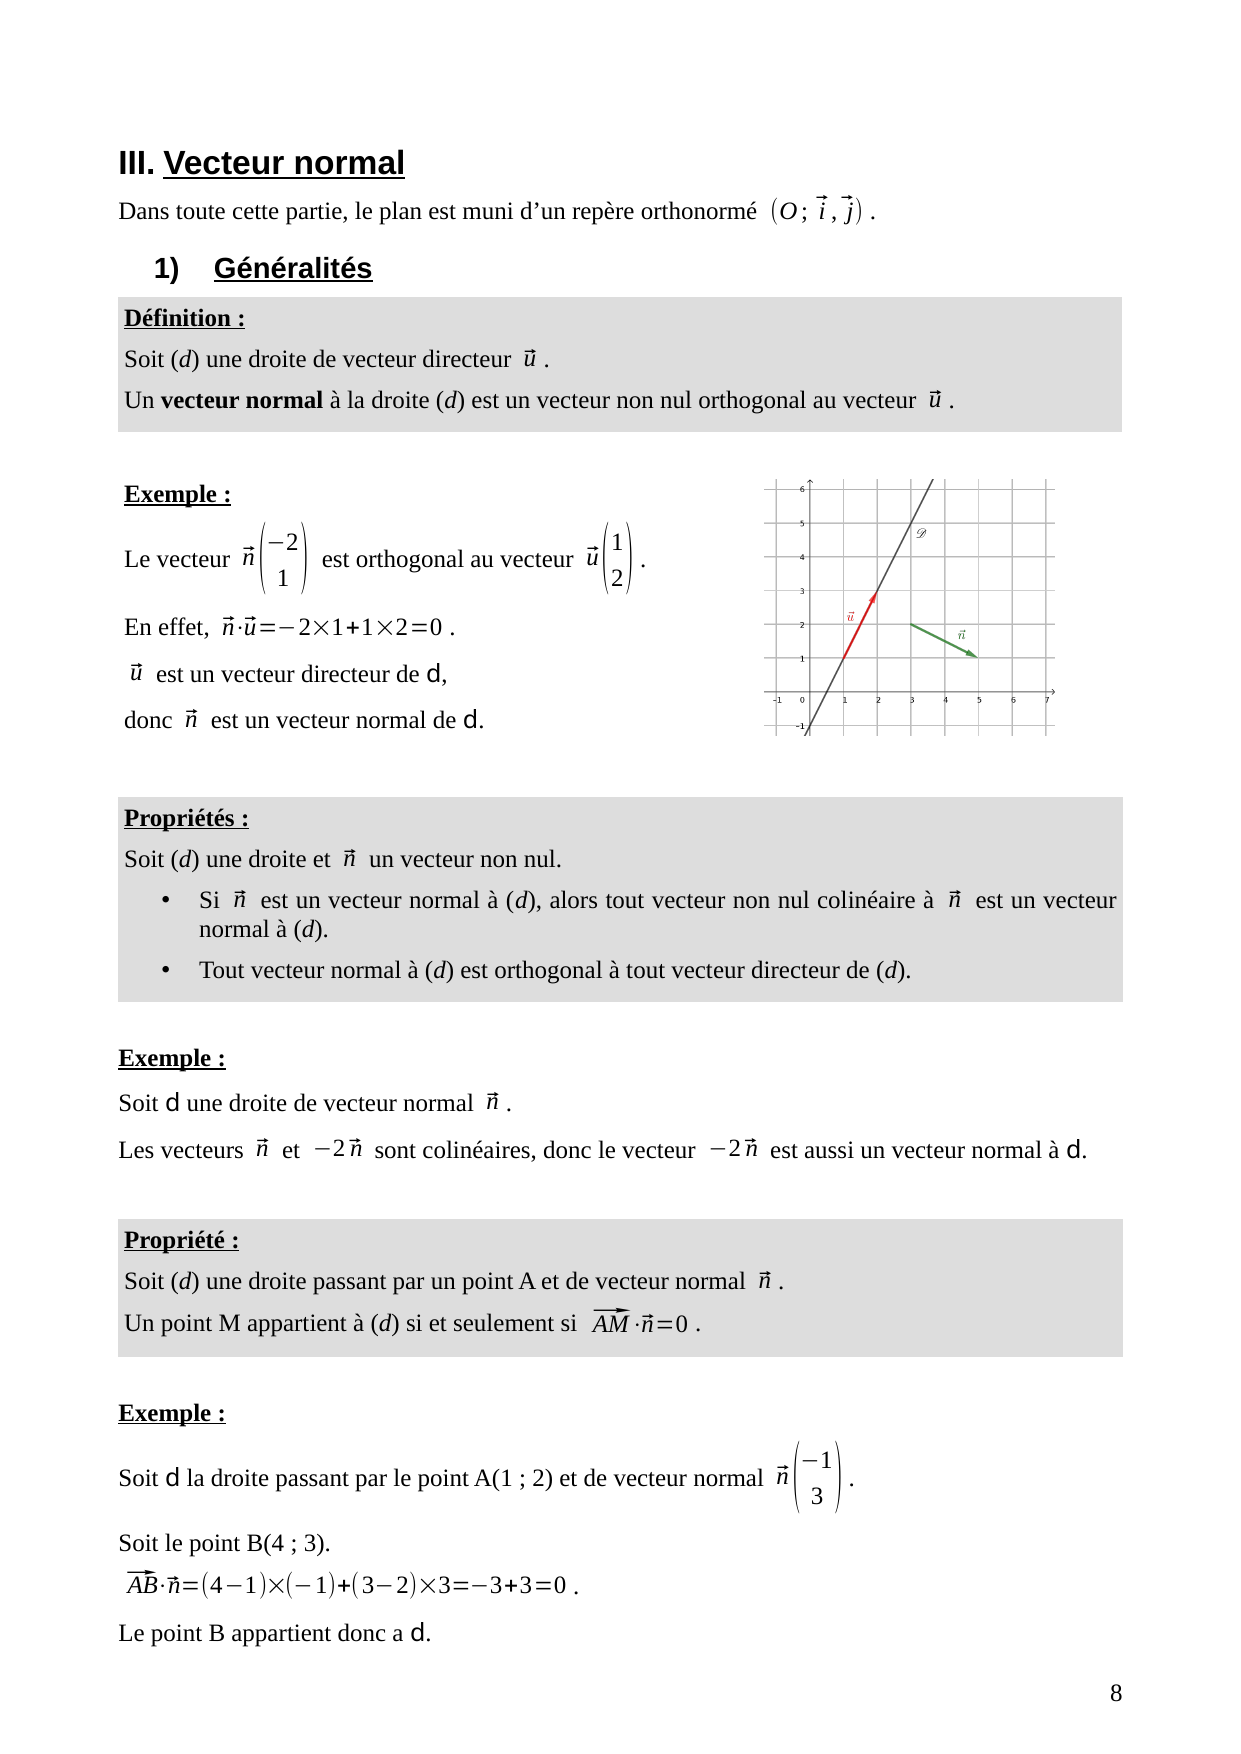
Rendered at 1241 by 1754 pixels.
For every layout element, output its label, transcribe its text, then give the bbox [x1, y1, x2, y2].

subtitle Généralités [153, 251, 1122, 285]
text Soit d la droite passant par le point A(1 ; 2) et de vecteur normal . [118, 1439, 1122, 1515]
text Exemple : [118, 1398, 1122, 1427]
table_header Propriétés : Soit (d) une droite et un vecteur non nul. Si est un vecteur normal à (d), alors tout vecteur non nul colinéaire à est un vecteur normal à (d). Tout vecteur normal à (d) est orthogonal à tout vecteur directeur de (d). [118, 797, 1123, 1002]
text Exemple : [118, 1043, 1122, 1072]
text Soit d une droite de vecteur normal . [118, 1085, 1122, 1119]
table_header [696, 474, 1123, 756]
text Les vecteurs et sont colinéaires, donc le vecteur est aussi un vecteur normal à d. [118, 1131, 1122, 1165]
table_header Définition : Soit (d) une droite de vecteur directeur . Un vecteur normal à la droite (d) est un vecteur non nul orthogonal au vecteur . [118, 297, 1122, 432]
subtitle Vecteur normal [118, 143, 1122, 182]
text Dans toute cette partie, le plan est muni d’un repère orthonormé . [118, 194, 1122, 226]
picture [764, 479, 1055, 736]
table_header Exemple : Le vecteur est orthogonal au vecteur . En effet, . est un vecteur directeur de d, donc est un vecteur normal de d. [118, 474, 696, 756]
table_header Propriété : Soit (d) une droite passant par un point A et de vecteur normal . Un point M appartient à (d) si et seulement si . [118, 1219, 1123, 1357]
text Soit le point B(4 ; 3). [118, 1528, 1122, 1556]
text . [118, 1569, 1122, 1602]
text Le point B appartient donc a d. [118, 1614, 1122, 1648]
